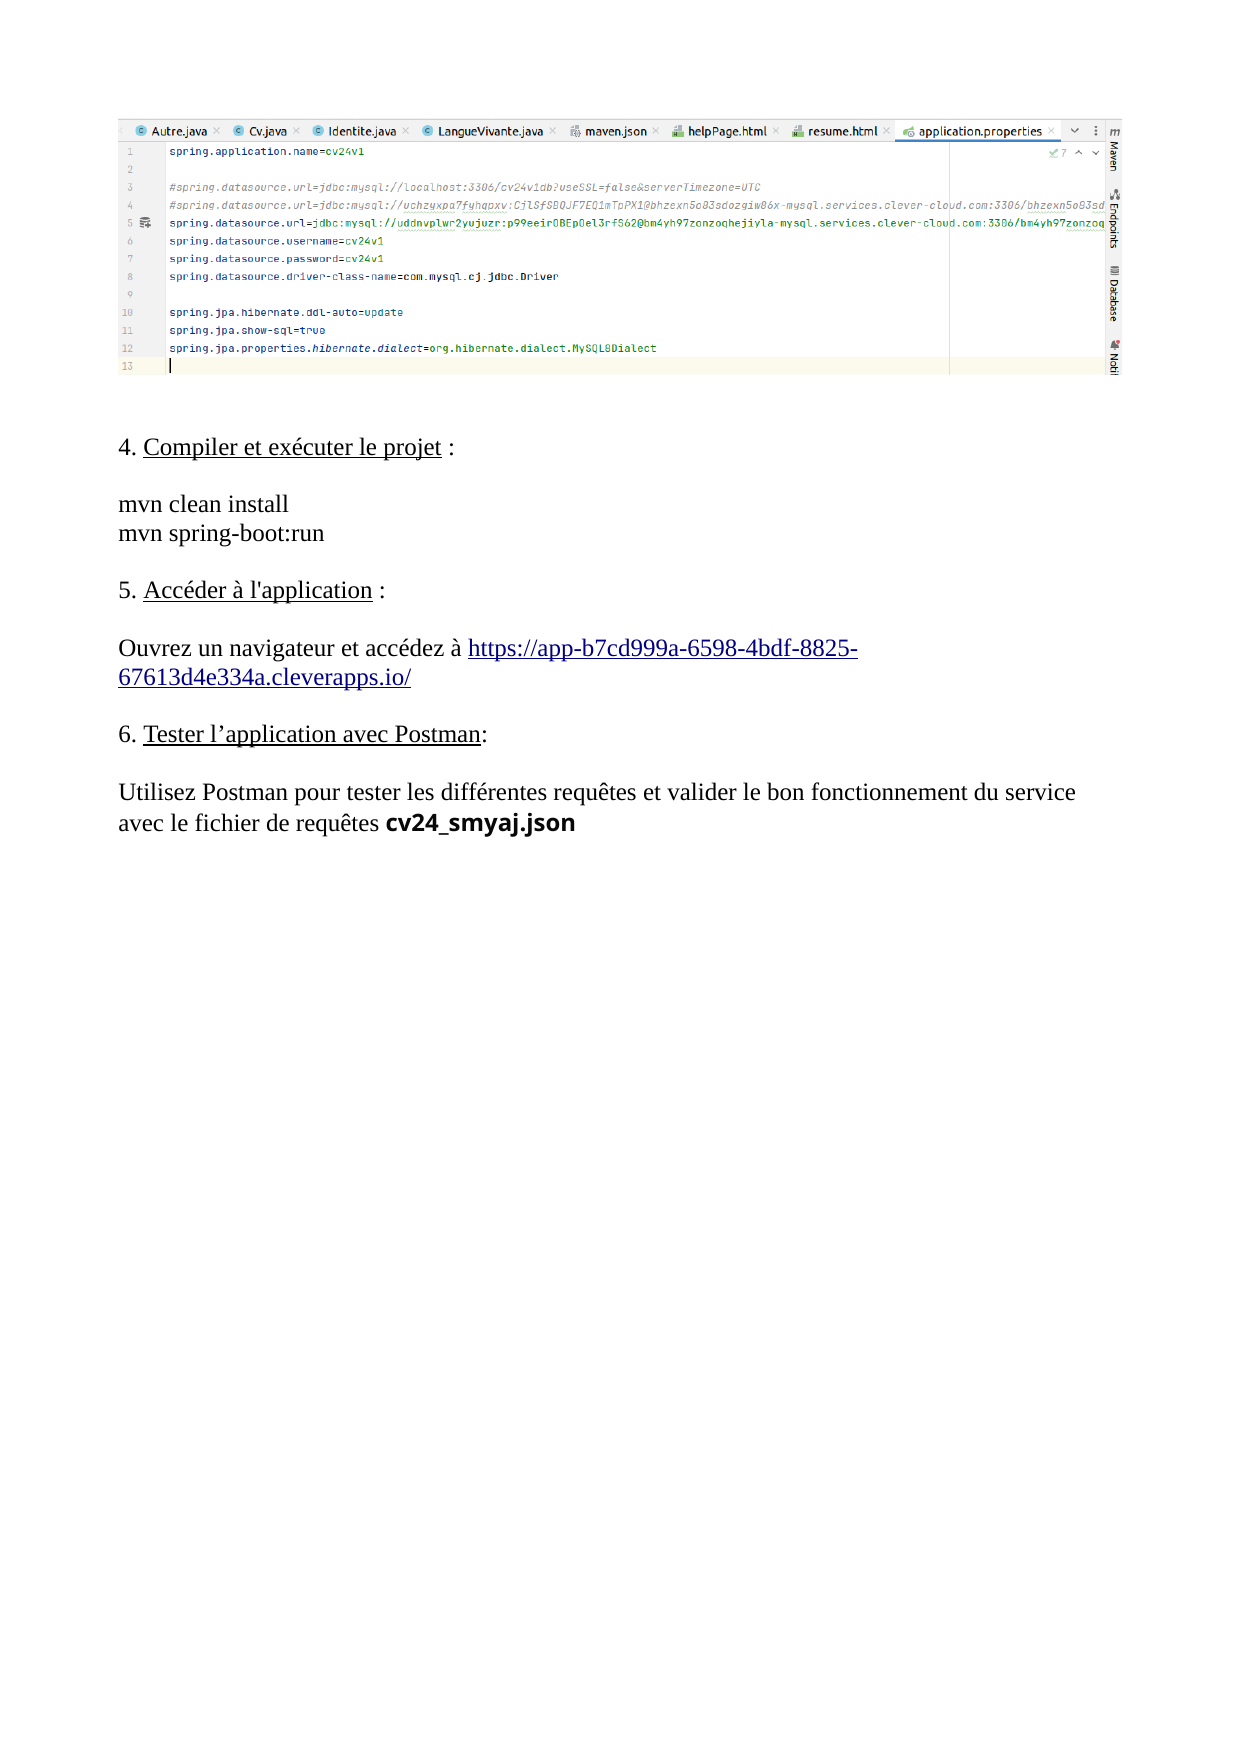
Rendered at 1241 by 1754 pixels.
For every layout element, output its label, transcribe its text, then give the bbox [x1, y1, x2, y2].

text Ouvrez un navigateur et accédez à https://app-b7cd999a-6598-4bdf-8825-67613d4e334a.cleverapps.io/ [118, 633, 1122, 691]
text 5. Accéder à l'application : [118, 576, 1122, 604]
text mvn spring-boot:run [118, 518, 1122, 547]
picture [118, 118, 1123, 375]
text 4. Compiler et exécuter le projet : [118, 432, 1122, 461]
text 6. Tester l’application avec Postman: [118, 719, 1122, 748]
text Utilisez Postman pour tester les différentes requêtes et valider le bon fonctionnement du service avec le fichier de requêtes cv24_smyaj.json [118, 777, 1122, 838]
text mvn clean install [118, 489, 1122, 518]
